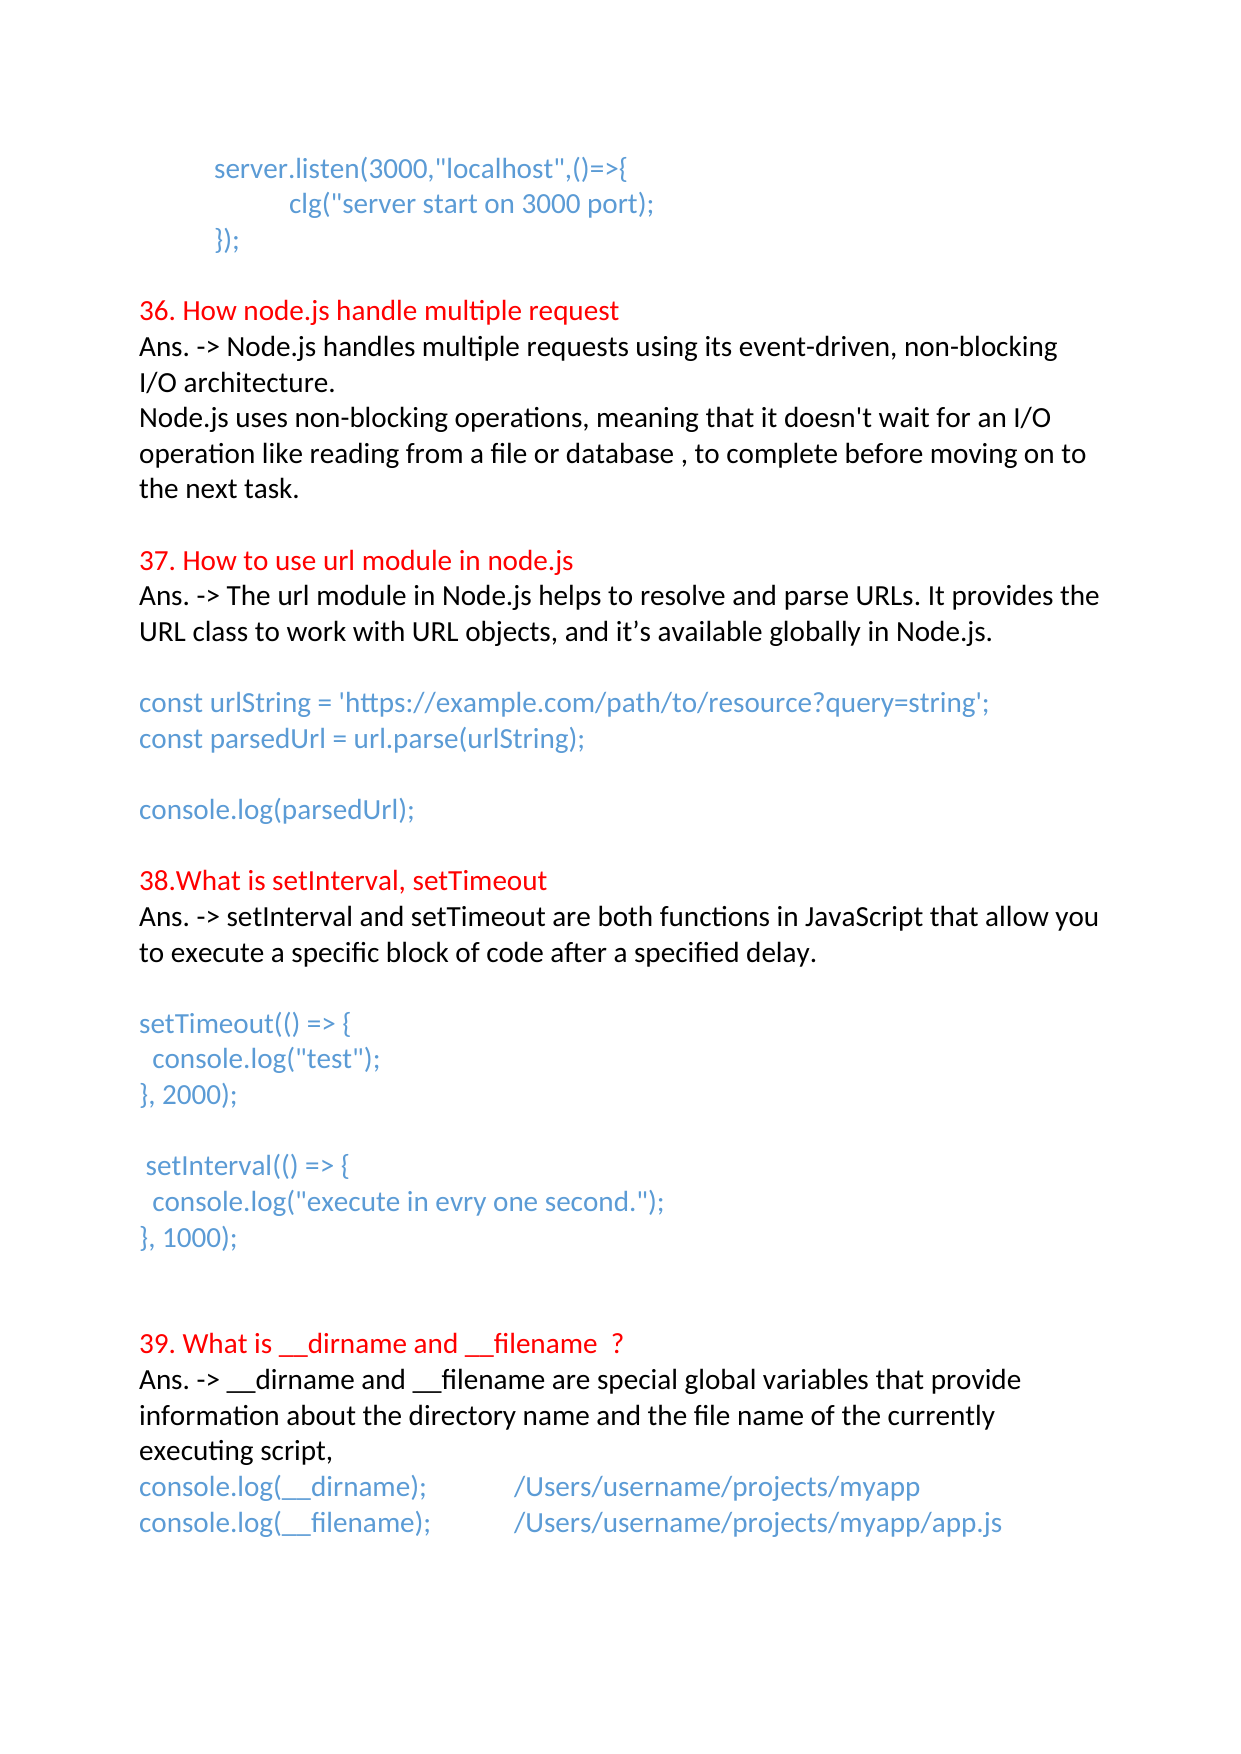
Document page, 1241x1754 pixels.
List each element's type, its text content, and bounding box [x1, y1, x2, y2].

text Ans. -> Node.js handles multiple requests using its event-driven, non-blocking I/O architecture. [139, 328, 1101, 399]
text const urlString = 'https://example.com/path/to/resource?query=string'; [139, 684, 1101, 720]
text Ans. -> __dirname and __filename are special global variables that provide information about the directory name and the file name of the currently executing script, [139, 1361, 1101, 1468]
text 39. What is __dirname and __filename ? [139, 1326, 1101, 1361]
text setInterval(() => { [139, 1147, 1101, 1183]
text 38.What is setInterval, setTimeout [139, 862, 1101, 898]
text }, 2000); [139, 1076, 1101, 1112]
text 36. How node.js handle multiple request [139, 292, 1101, 328]
text const parsedUrl = url.parse(urlString); [139, 720, 1101, 756]
text console.log(__filename); /Users/username/projects/myapp/app.js [139, 1504, 1101, 1539]
text 37. How to use url module in node.js [139, 542, 1101, 577]
text console.log("execute in evry one second."); [139, 1183, 1101, 1219]
text console.log(__dirname); /Users/username/projects/myapp [139, 1468, 1101, 1504]
text Ans. -> The url module in Node.js helps to resolve and parse URLs. It provides the URL class to work with URL objects, and it’s available globally in Node.js. [139, 577, 1101, 649]
text Node.js uses non-blocking operations, meaning that it doesn't wait for an I/O operation like reading from a file or database , to complete before moving on to the next task. [139, 399, 1101, 506]
text server.listen(3000,"localhost",()=>{ [139, 150, 1101, 186]
text setTimeout(() => { [139, 1005, 1101, 1041]
text console.log("test"); [139, 1041, 1101, 1076]
text clg("server start on 3000 port); [139, 186, 1101, 221]
text console.log(parsedUrl); [139, 791, 1101, 827]
text }); [139, 221, 1101, 257]
text Ans. -> setInterval and setTimeout are both functions in JavaScript that allow you to execute a specific block of code after a specified delay. [139, 898, 1101, 969]
text }, 1000); [139, 1219, 1101, 1254]
